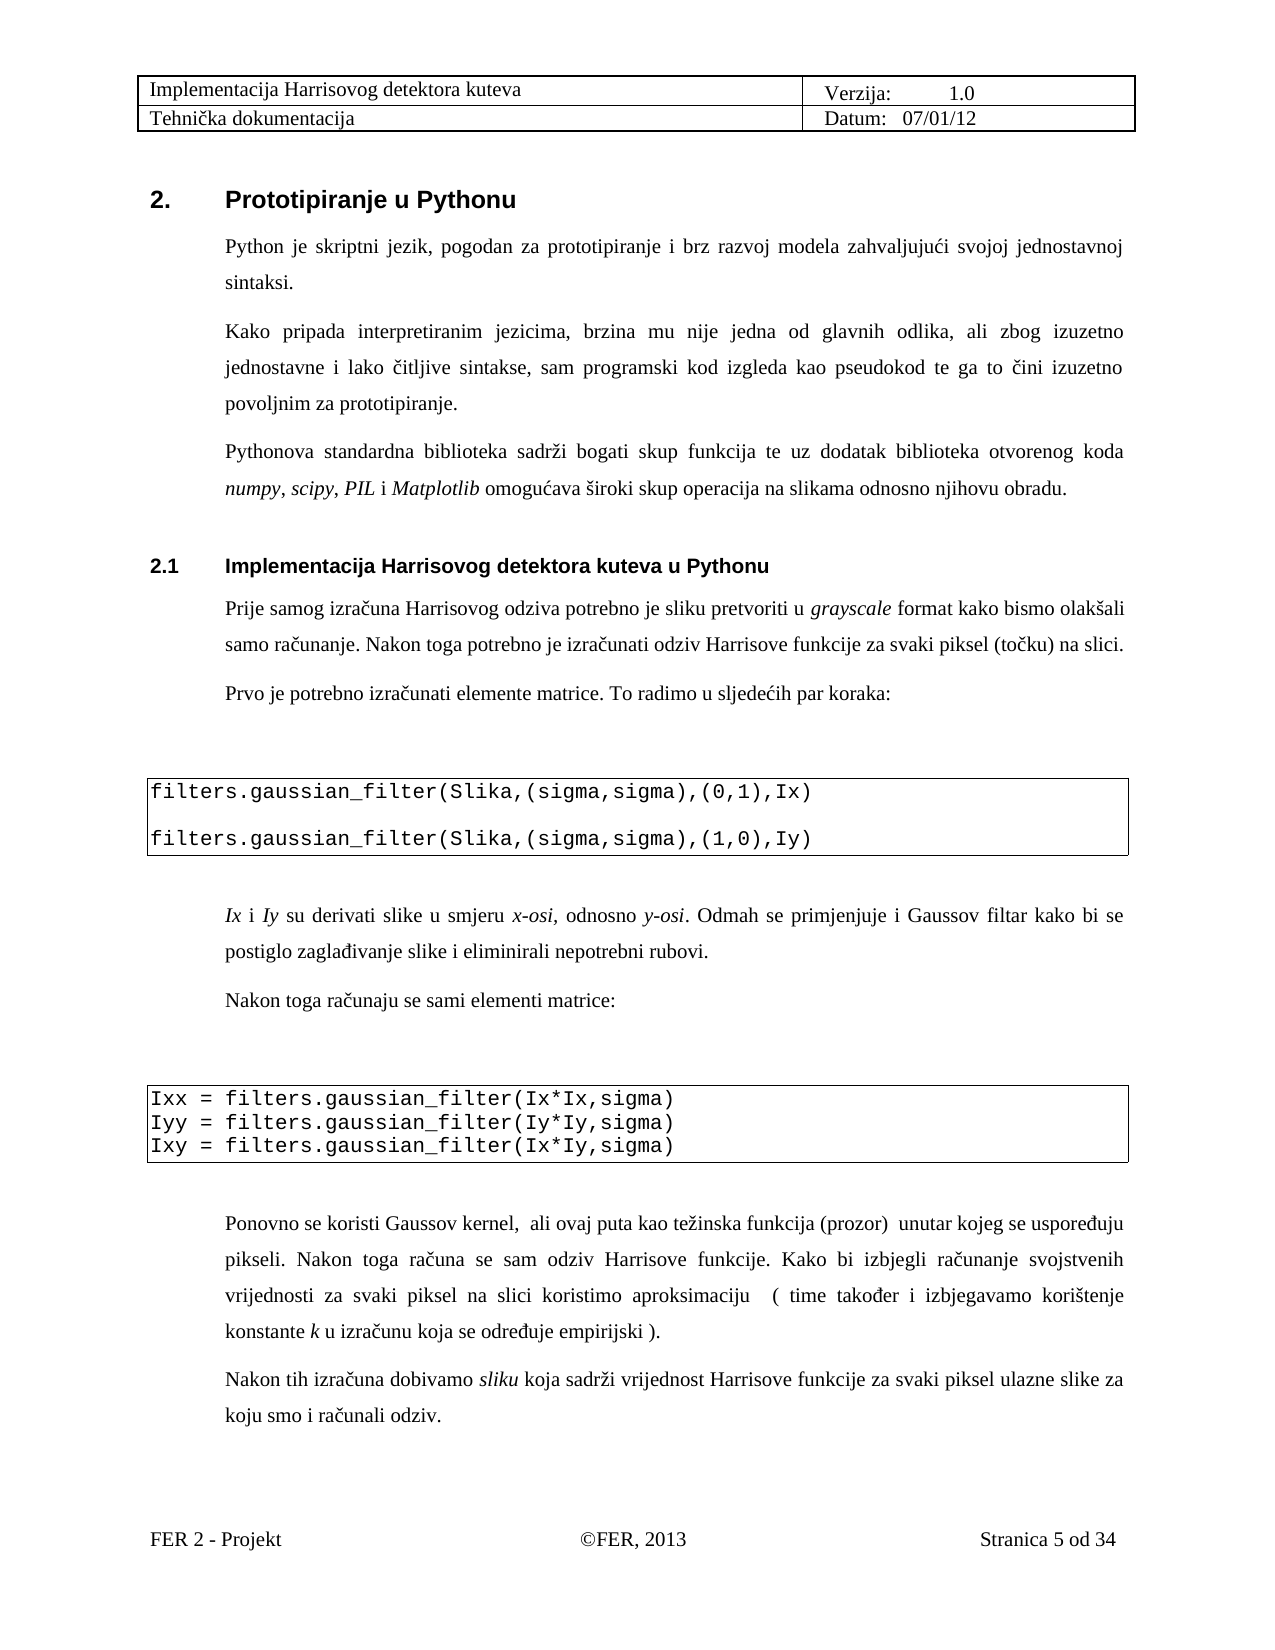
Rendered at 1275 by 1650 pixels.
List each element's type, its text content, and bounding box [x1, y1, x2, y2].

text filters.gaussian_filter(Slika,(sigma,sigma),(1,0),Iy) [148, 825, 1128, 855]
text Nakon tih izračuna dobivamo sliku koja sadrži vrijednost Harrisove funkcije za svaki piksel ulazne slike za koju smo i računali odziv. [225, 1367, 1125, 1427]
text Nakon toga računaju se sami elementi matrice: [225, 988, 1125, 1012]
text Pythonova standardna biblioteka sadrži bogati skup funkcija te uz dodatak biblioteka otvorenog koda numpy, scipy, PIL i Matplotlib omogućava široki skup operacija na slikama odnosno njihovu obradu. [225, 439, 1125, 499]
text filters.gaussian_filter(Slika,(sigma,sigma),(0,1),Ix) [148, 779, 1128, 804]
text Prije samog izračuna Harrisovog odziva potrebno je sliku pretvoriti u grayscale format kako bismo olakšali samo računanje. Nakon toga potrebno je izračunati odziv Harrisove funkcije za svaki piksel (točku) na slici. [225, 596, 1125, 656]
text Iyy = filters.gaussian_filter(Iy*Iy,sigma) [150, 1112, 1125, 1132]
text Python je skriptni jezik, pogodan za prototipiranje i brz razvoj modela zahvaljujući svojoj jednostavnoj sintaksi. [225, 234, 1125, 294]
text Ixx = filters.gaussian_filter(Ix*Ix,sigma) [148, 1086, 1128, 1112]
subtitle Prototipiranje u Pythonu [150, 185, 1125, 213]
text Ix i Iy su derivati slike u smjeru x-osi, odnosno y-osi. Odmah se primjenjuje i Gaussov filtar kako bi se postiglo zaglađivanje slike i eliminirali nepotrebni rubovi. [225, 903, 1125, 963]
text Ponovno se koristi Gaussov kernel, ali ovaj puta kao težinska funkcija (prozor) unutar kojeg se uspoređuju pikseli. Nakon toga računa se sam odziv Harrisove funkcije. Kako bi izbjegli računanje svojstvenih vrijednosti za svaki piksel na slici koristimo aproksimaciju ( time također i izbjegavamo korištenje konstante k u izračunu koja se određuje empirijski ). [225, 1211, 1125, 1343]
text Prvo je potrebno izračunati elemente matrice. To radimo u sljedećih par koraka: [225, 681, 1125, 704]
subtitle Implementacija Harrisovog detektora kuteva u Pythonu [150, 554, 1125, 578]
text Kako pripada interpretiranim jezicima, brzina mu nije jedna od glavnih odlika, ali zbog izuzetno jednostavne i lako čitljive sintakse, sam programski kod izgleda kao pseudokod te ga to čini izuzetno povoljnim za prototipiranje. [225, 319, 1125, 415]
text Ixy = filters.gaussian_filter(Ix*Iy,sigma) [148, 1132, 1128, 1162]
